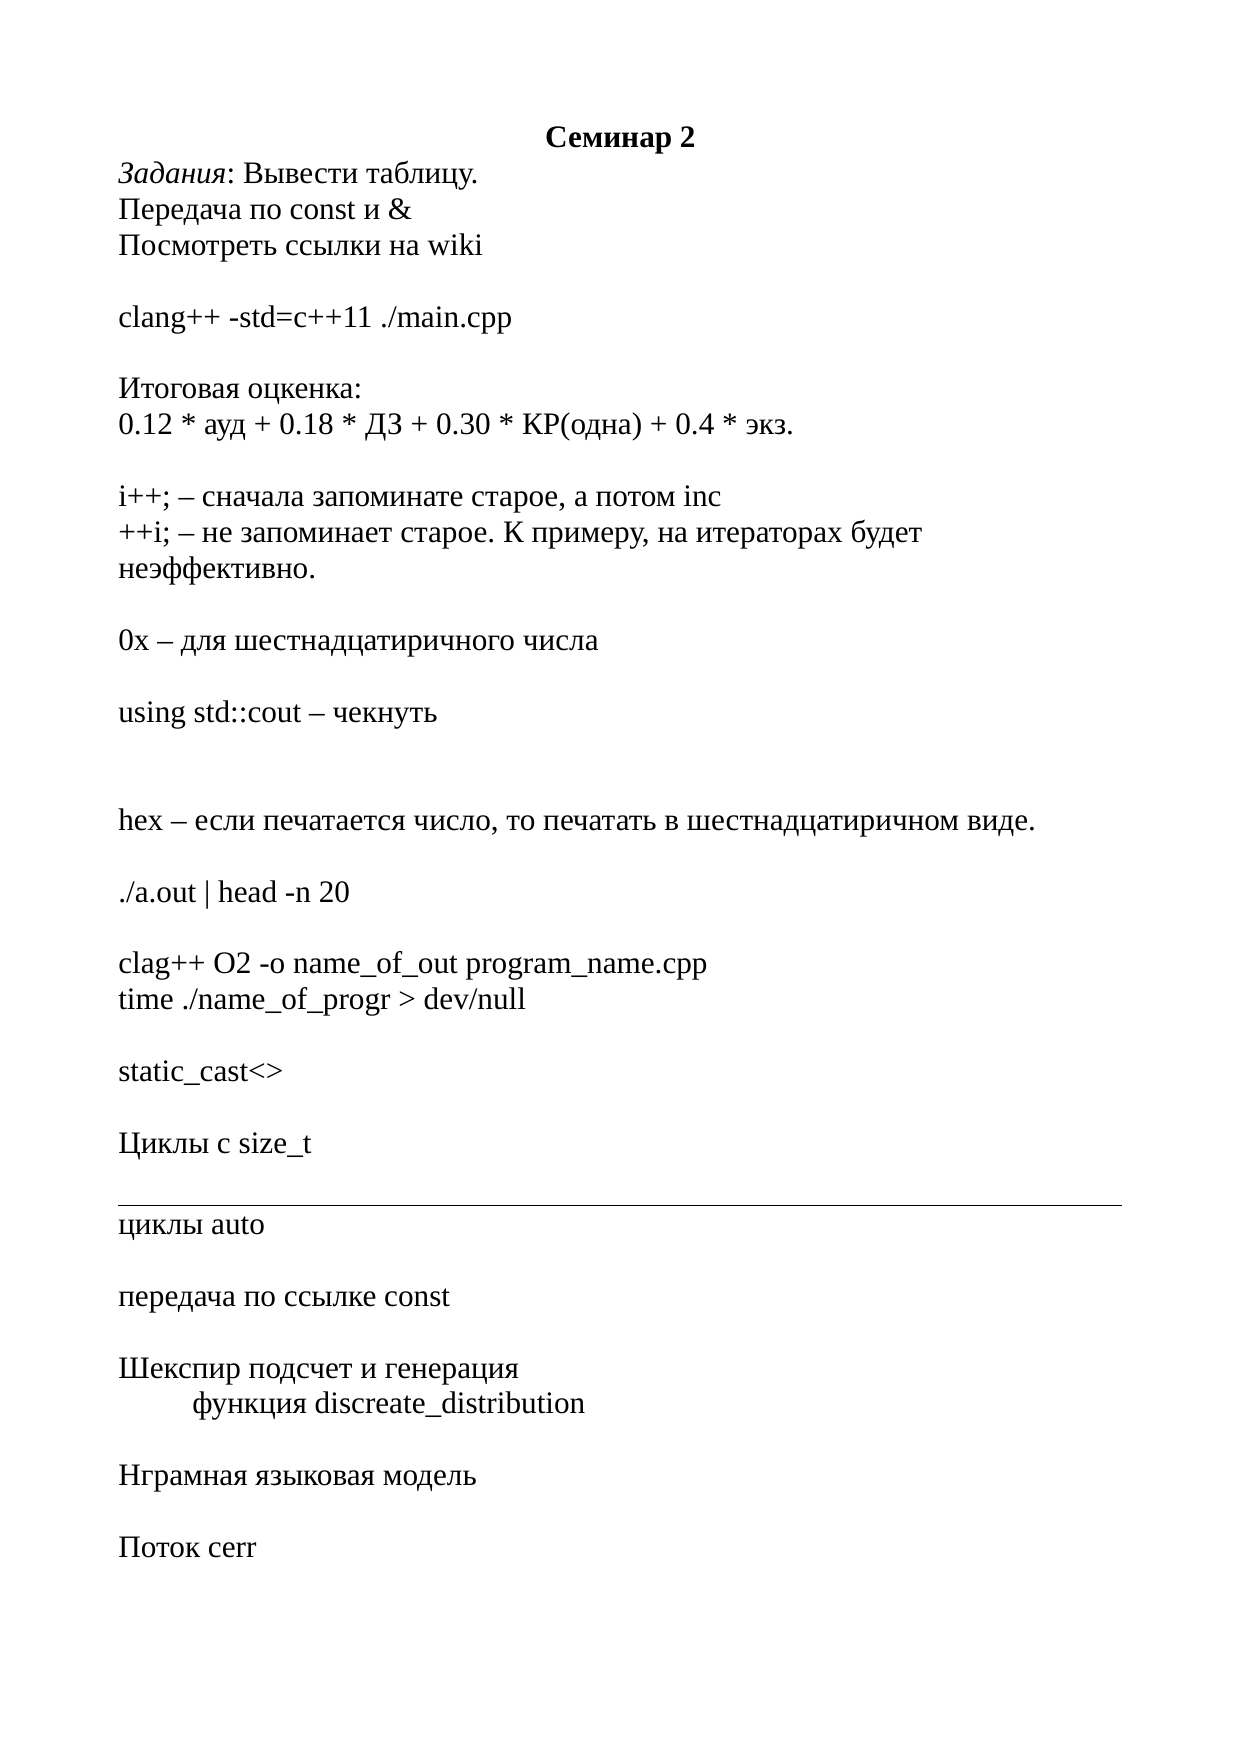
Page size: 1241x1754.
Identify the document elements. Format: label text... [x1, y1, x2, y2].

text static_cast<> [118, 1052, 1122, 1088]
text ./a.out | head -n 20 [118, 873, 1122, 909]
text Посмотреть ссылки на wiki [118, 226, 1122, 262]
text Шекспир подсчет и генерация [118, 1349, 1122, 1385]
text Передача по const и & [118, 190, 1122, 226]
text 0x – для шестнадцатиричного числа [118, 621, 1122, 657]
text Итоговая оцкенка: [118, 370, 1122, 406]
text Нграмная языковая модель [118, 1457, 1122, 1493]
text ++i; – не запоминает старое. К примеру, на итераторах будет неэффективно. [118, 513, 1122, 585]
text Циклы с size_t [118, 1124, 1122, 1160]
text clang++ -std=c++11 ./main.cpp [118, 298, 1122, 334]
text функция discreate_distribution [118, 1385, 1122, 1421]
text clag++ O2 -o name_of_out program_name.cpp [118, 945, 1122, 981]
text Задания: Вывести таблицу. [118, 154, 1122, 190]
text using std::cout – чекнуть [118, 693, 1122, 729]
text hex – если печатается число, то печатать в шестнадцатиричном виде. [118, 801, 1122, 837]
text циклы auto [118, 1206, 1122, 1241]
text time ./name_of_progr > dev/null [118, 981, 1122, 1017]
text i++; – сначала запоминате старое, а потом inс [118, 477, 1122, 513]
text передача по ссылке const [118, 1277, 1122, 1313]
text Поток cerr [118, 1528, 1122, 1564]
text Семинар 2 [118, 118, 1122, 154]
text 0.12 * ауд + 0.18 * ДЗ + 0.30 * КР(одна) + 0.4 * экз. [118, 406, 1122, 442]
